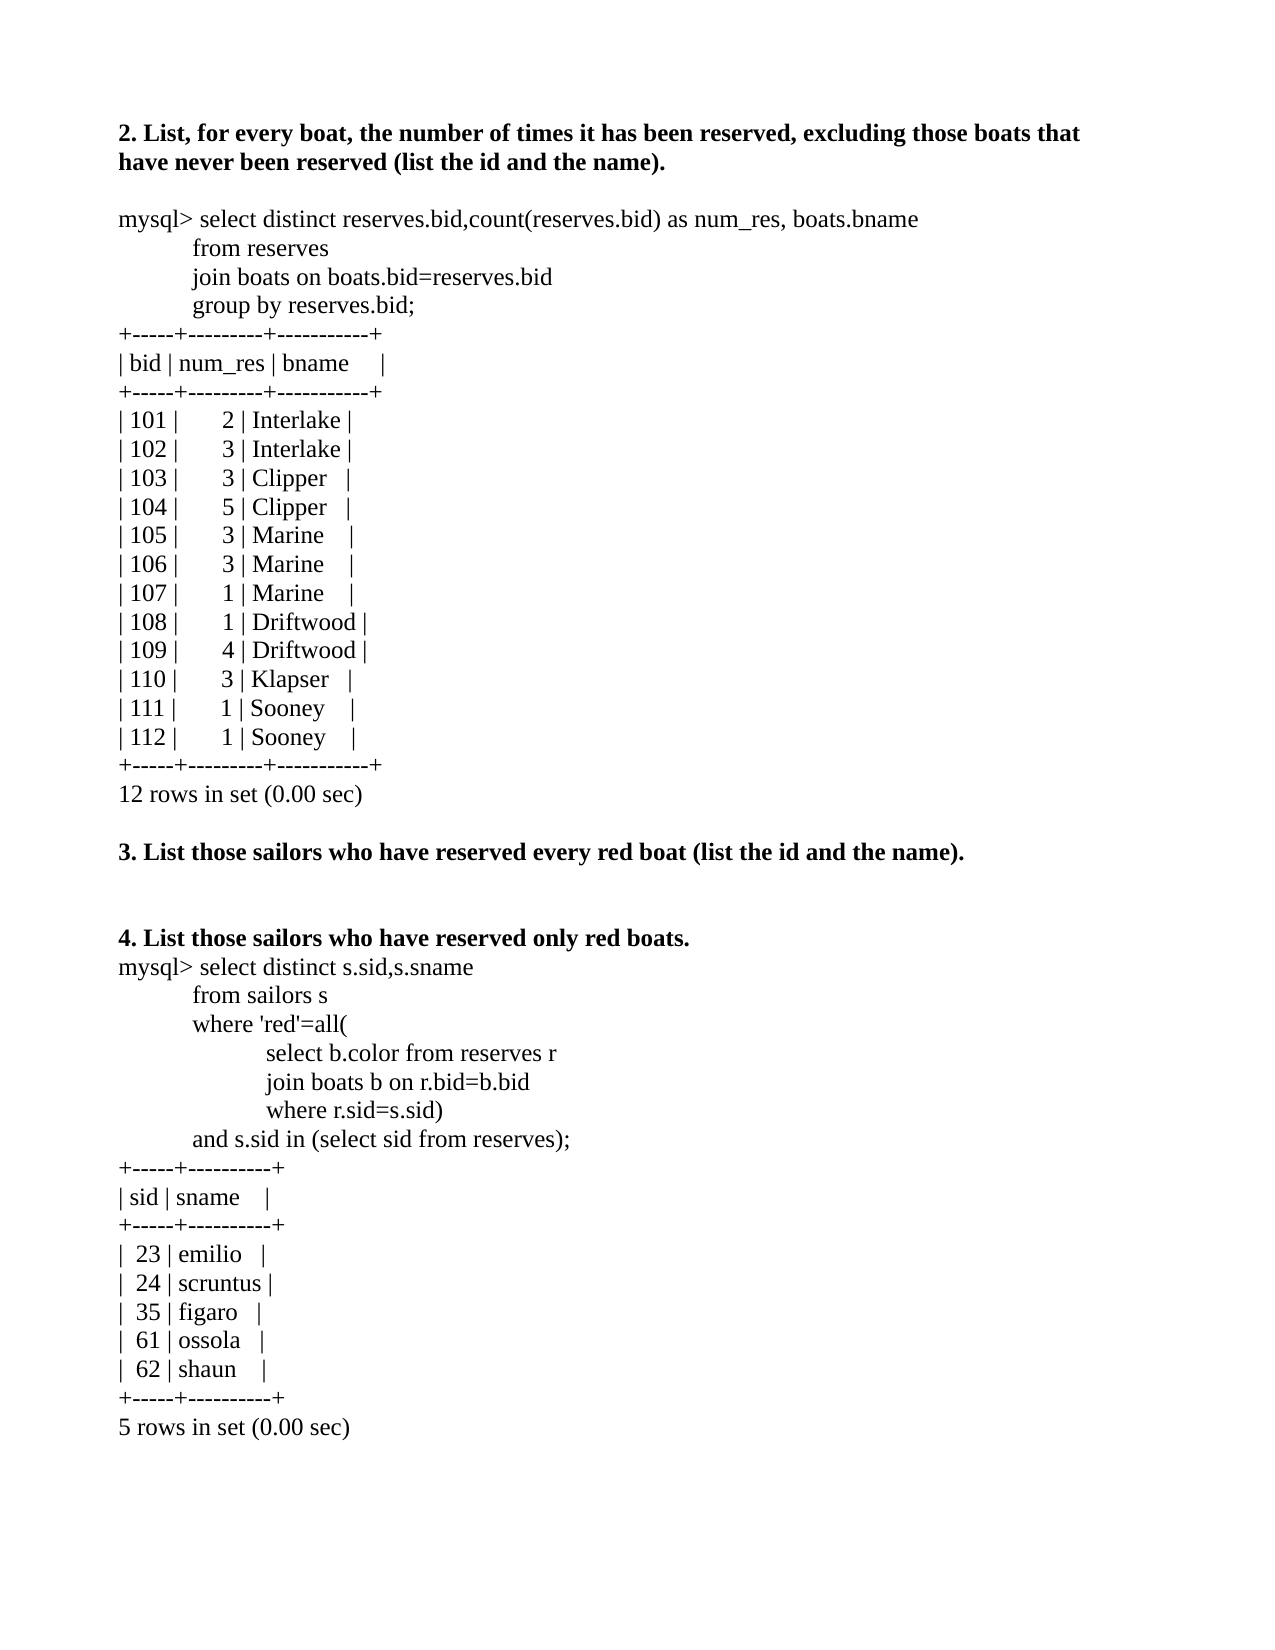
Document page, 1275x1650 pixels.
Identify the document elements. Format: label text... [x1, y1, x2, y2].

text | sid | sname | [118, 1182, 1157, 1211]
text | bid | num_res | bname | [118, 348, 1157, 377]
text | 62 | shaun | [118, 1354, 1157, 1383]
text | 61 | ossola | [118, 1326, 1157, 1354]
text select b.color from reserves r [118, 1038, 1157, 1067]
text | 101 | 2 | Interlake | [118, 406, 1157, 434]
text | 23 | emilio | [118, 1239, 1157, 1268]
text where r.sid=s.sid) [118, 1096, 1157, 1124]
text | 109 | 4 | Driftwood | [118, 636, 1157, 664]
text +-----+---------+-----------+ [118, 319, 1157, 348]
text | 111 | 1 | Sooney | [118, 693, 1157, 722]
text +-----+----------+ [118, 1153, 1157, 1182]
text 5 rows in set (0.00 sec) [118, 1412, 1157, 1441]
text 3. List those sailors who have reserved every red boat (list the id and the name). [118, 837, 1157, 866]
text from reserves [118, 233, 1157, 262]
text | 112 | 1 | Sooney | [118, 722, 1157, 751]
text | 110 | 3 | Klapser | [118, 664, 1157, 693]
text join boats on boats.bid=reserves.bid [118, 262, 1157, 291]
text mysql> select distinct reserves.bid,count(reserves.bid) as num_res, boats.bname [118, 204, 1157, 233]
text +-----+---------+-----------+ [118, 751, 1157, 779]
text and s.sid in (select sid from reserves); [118, 1124, 1157, 1153]
text | 105 | 3 | Marine | [118, 521, 1157, 549]
text | 102 | 3 | Interlake | [118, 434, 1157, 463]
text | 106 | 3 | Marine | [118, 549, 1157, 578]
text | 107 | 1 | Marine | [118, 578, 1157, 607]
text 2. List, for every boat, the number of times it has been reserved, excluding those boats that [118, 118, 1157, 147]
text | 108 | 1 | Driftwood | [118, 607, 1157, 636]
text 12 rows in set (0.00 sec) [118, 779, 1157, 808]
text +-----+----------+ [118, 1211, 1157, 1239]
text mysql> select distinct s.sid,s.sname [118, 952, 1157, 981]
text +-----+---------+-----------+ [118, 377, 1157, 406]
text | 35 | figaro | [118, 1297, 1157, 1326]
text | 104 | 5 | Clipper | [118, 492, 1157, 521]
text | 103 | 3 | Clipper | [118, 463, 1157, 492]
text from sailors s [118, 981, 1157, 1009]
text where 'red'=all( [118, 1009, 1157, 1038]
text have never been reserved (list the id and the name). [118, 147, 1157, 176]
text join boats b on r.bid=b.bid [118, 1067, 1157, 1096]
text | 24 | scruntus | [118, 1268, 1157, 1297]
text 4. List those sailors who have reserved only red boats. [118, 923, 1157, 952]
text +-----+----------+ [118, 1383, 1157, 1412]
text group by reserves.bid; [118, 291, 1157, 319]
